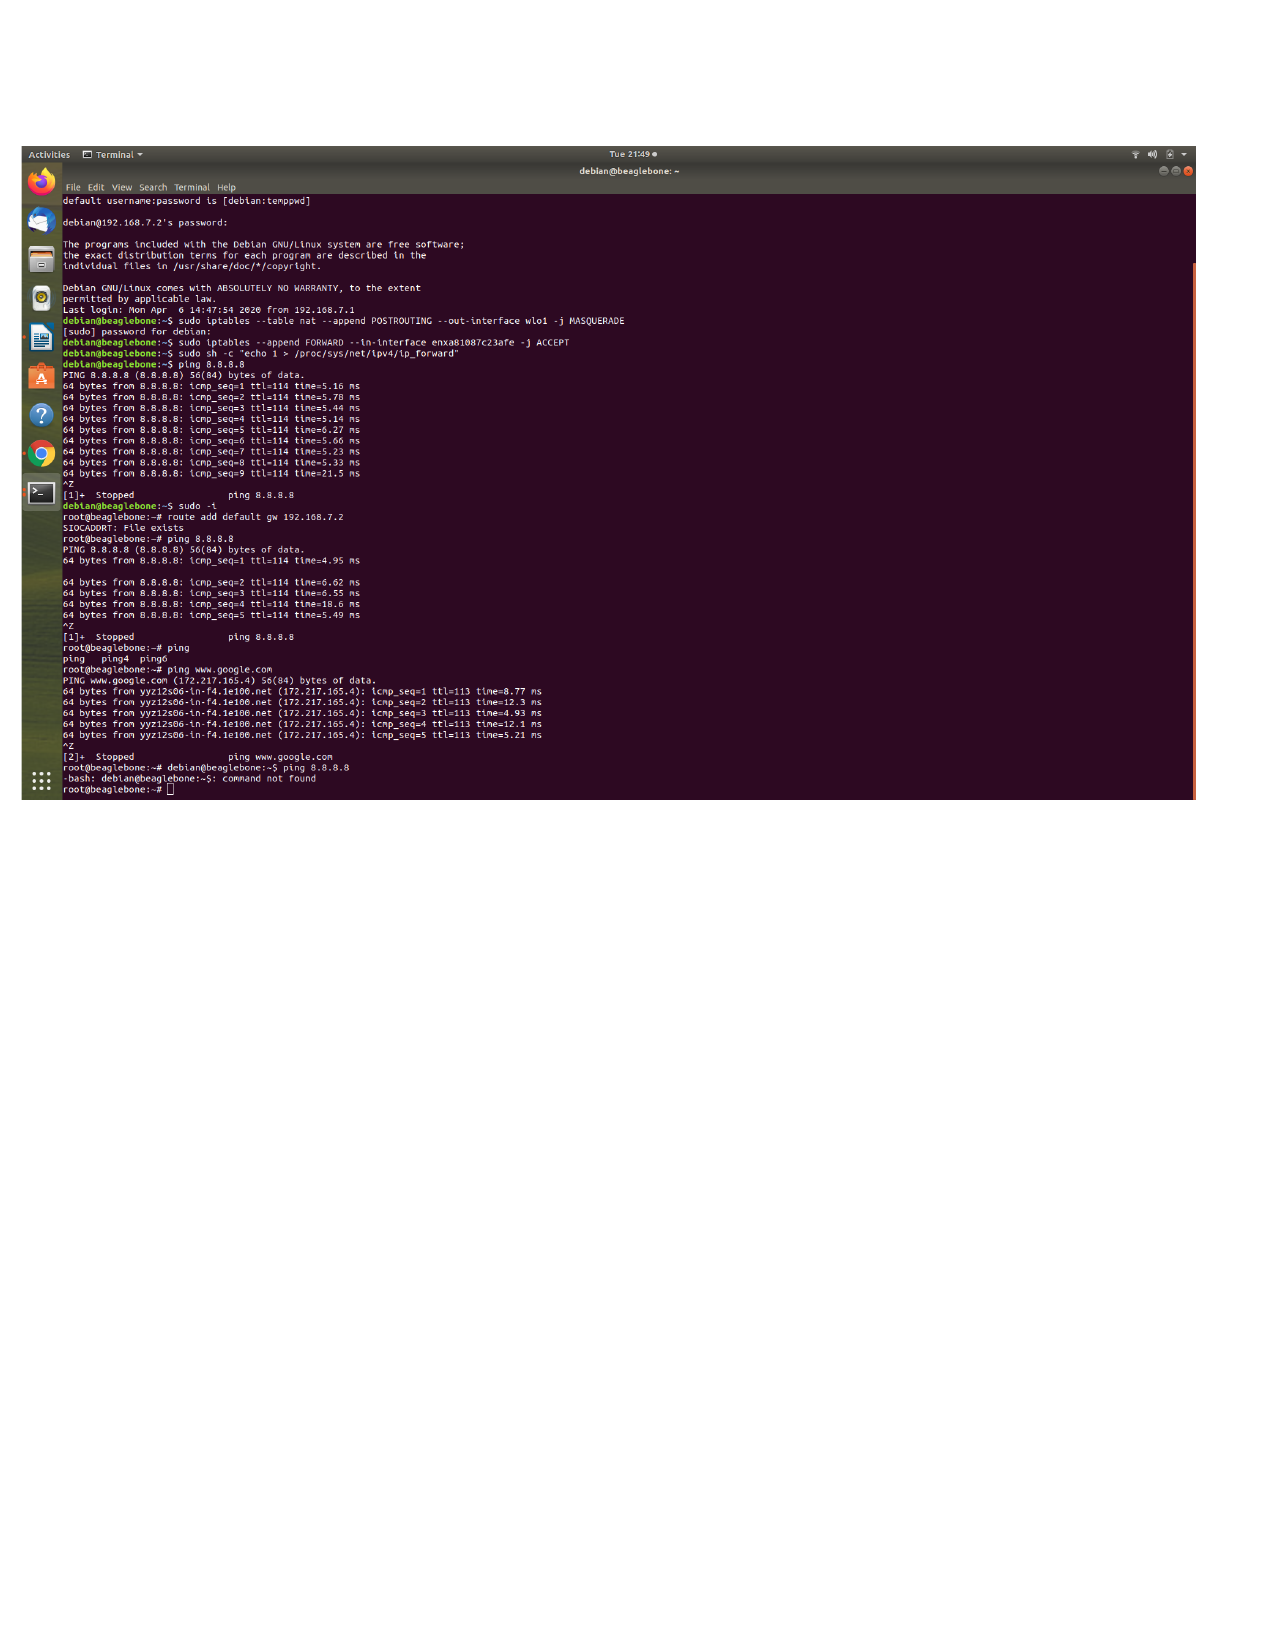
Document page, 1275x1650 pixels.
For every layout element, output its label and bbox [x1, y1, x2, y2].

picture [21, 146, 1060, 789]
